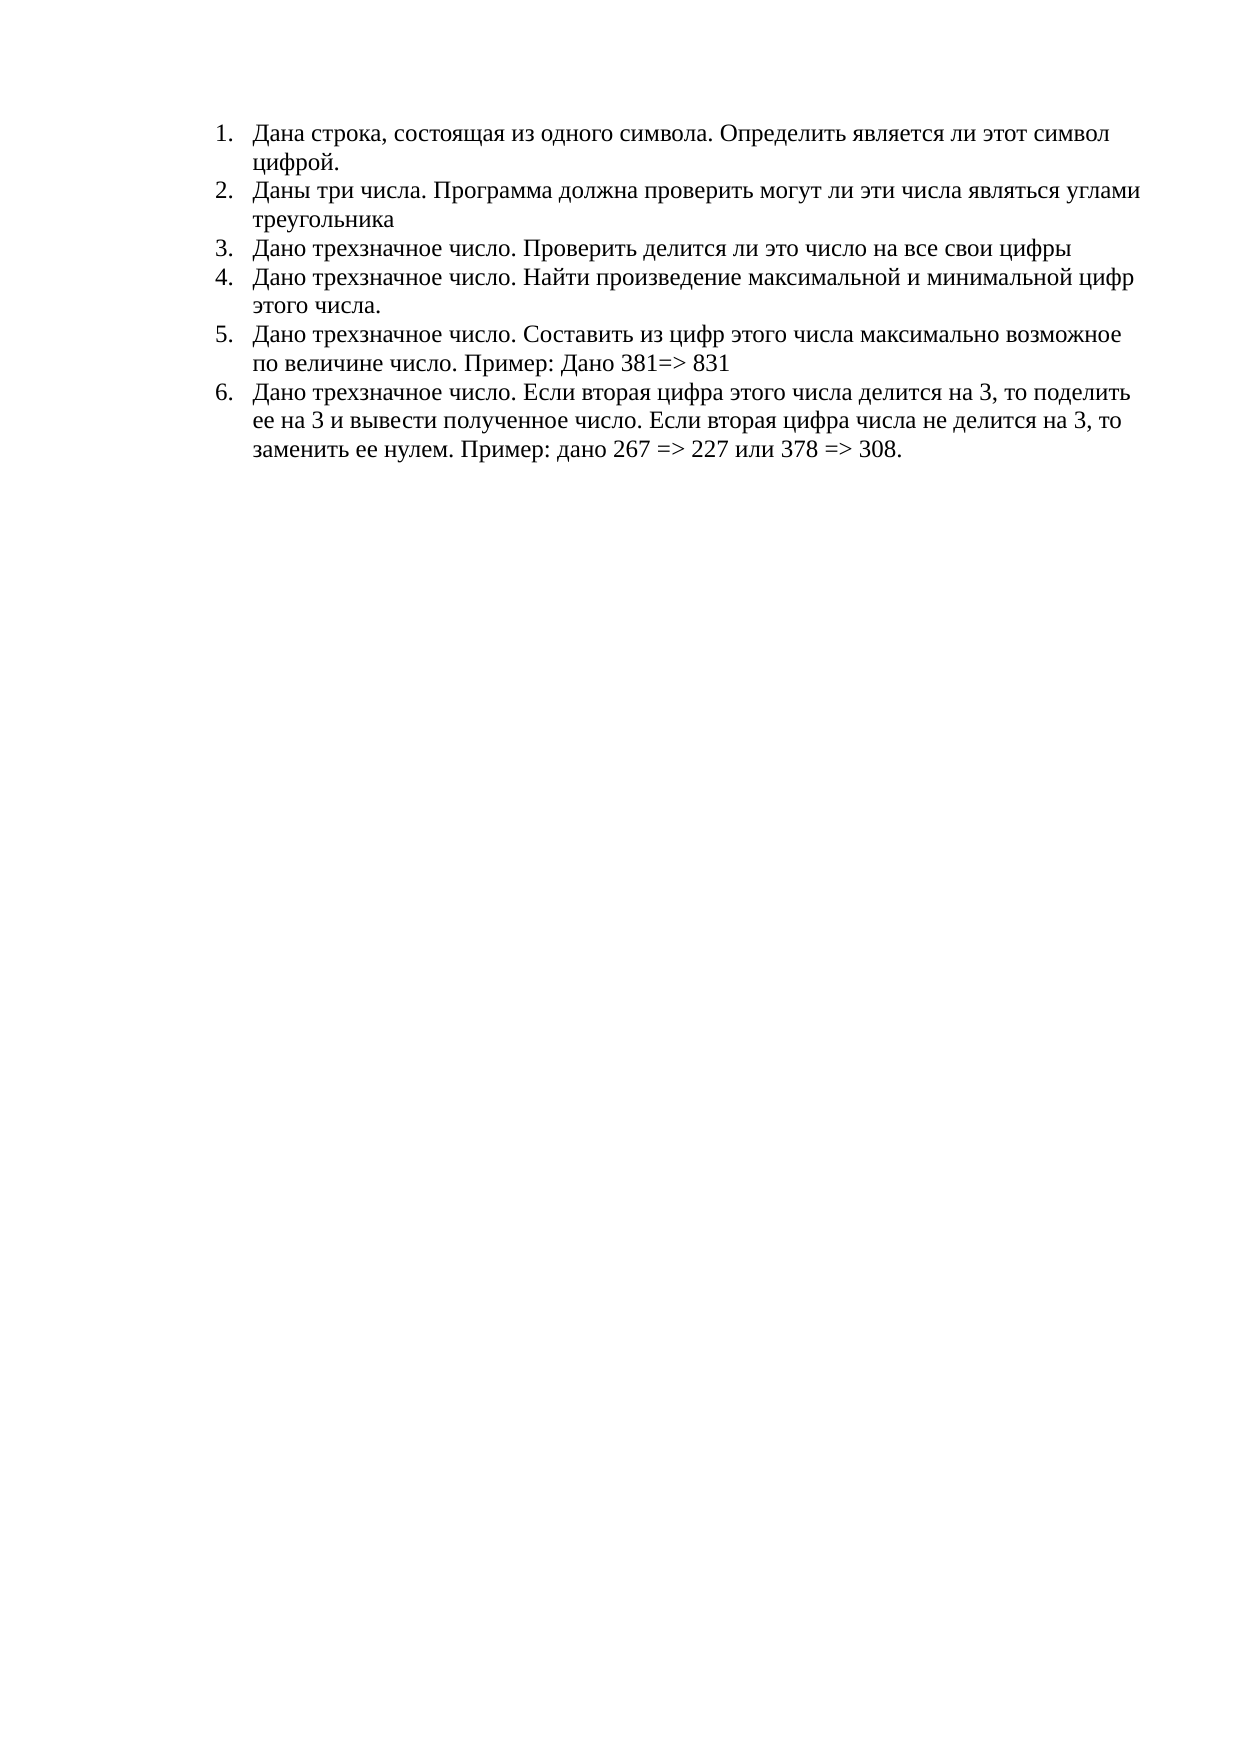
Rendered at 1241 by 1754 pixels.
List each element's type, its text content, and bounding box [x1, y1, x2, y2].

list Дано трехзначное число. Составить из цифр этого числа максимально возможное по величине число. Пример: Дано 381=> 831 [215, 319, 1152, 377]
list Даны три числа. Программа должна проверить могут ли эти числа являться углами треугольника [215, 176, 1152, 233]
list Дана строка, состоящая из одного символа. Определить является ли этот символ цифрой. [215, 118, 1152, 176]
list Дано трехзначное число. Если вторая цифра этого числа делится на 3, то поделить ее на 3 и вывести полученное число. Если вторая цифра числа не делится на 3, то заменить ее нулем. Пример: дано 267 => 227 или 378 => 308. [215, 377, 1152, 463]
list Дано трехзначное число. Найти произведение максимальной и минимальной цифр этого числа. [215, 262, 1152, 319]
list Дано трехзначное число. Проверить делится ли это число на все свои цифры [215, 233, 1152, 262]
